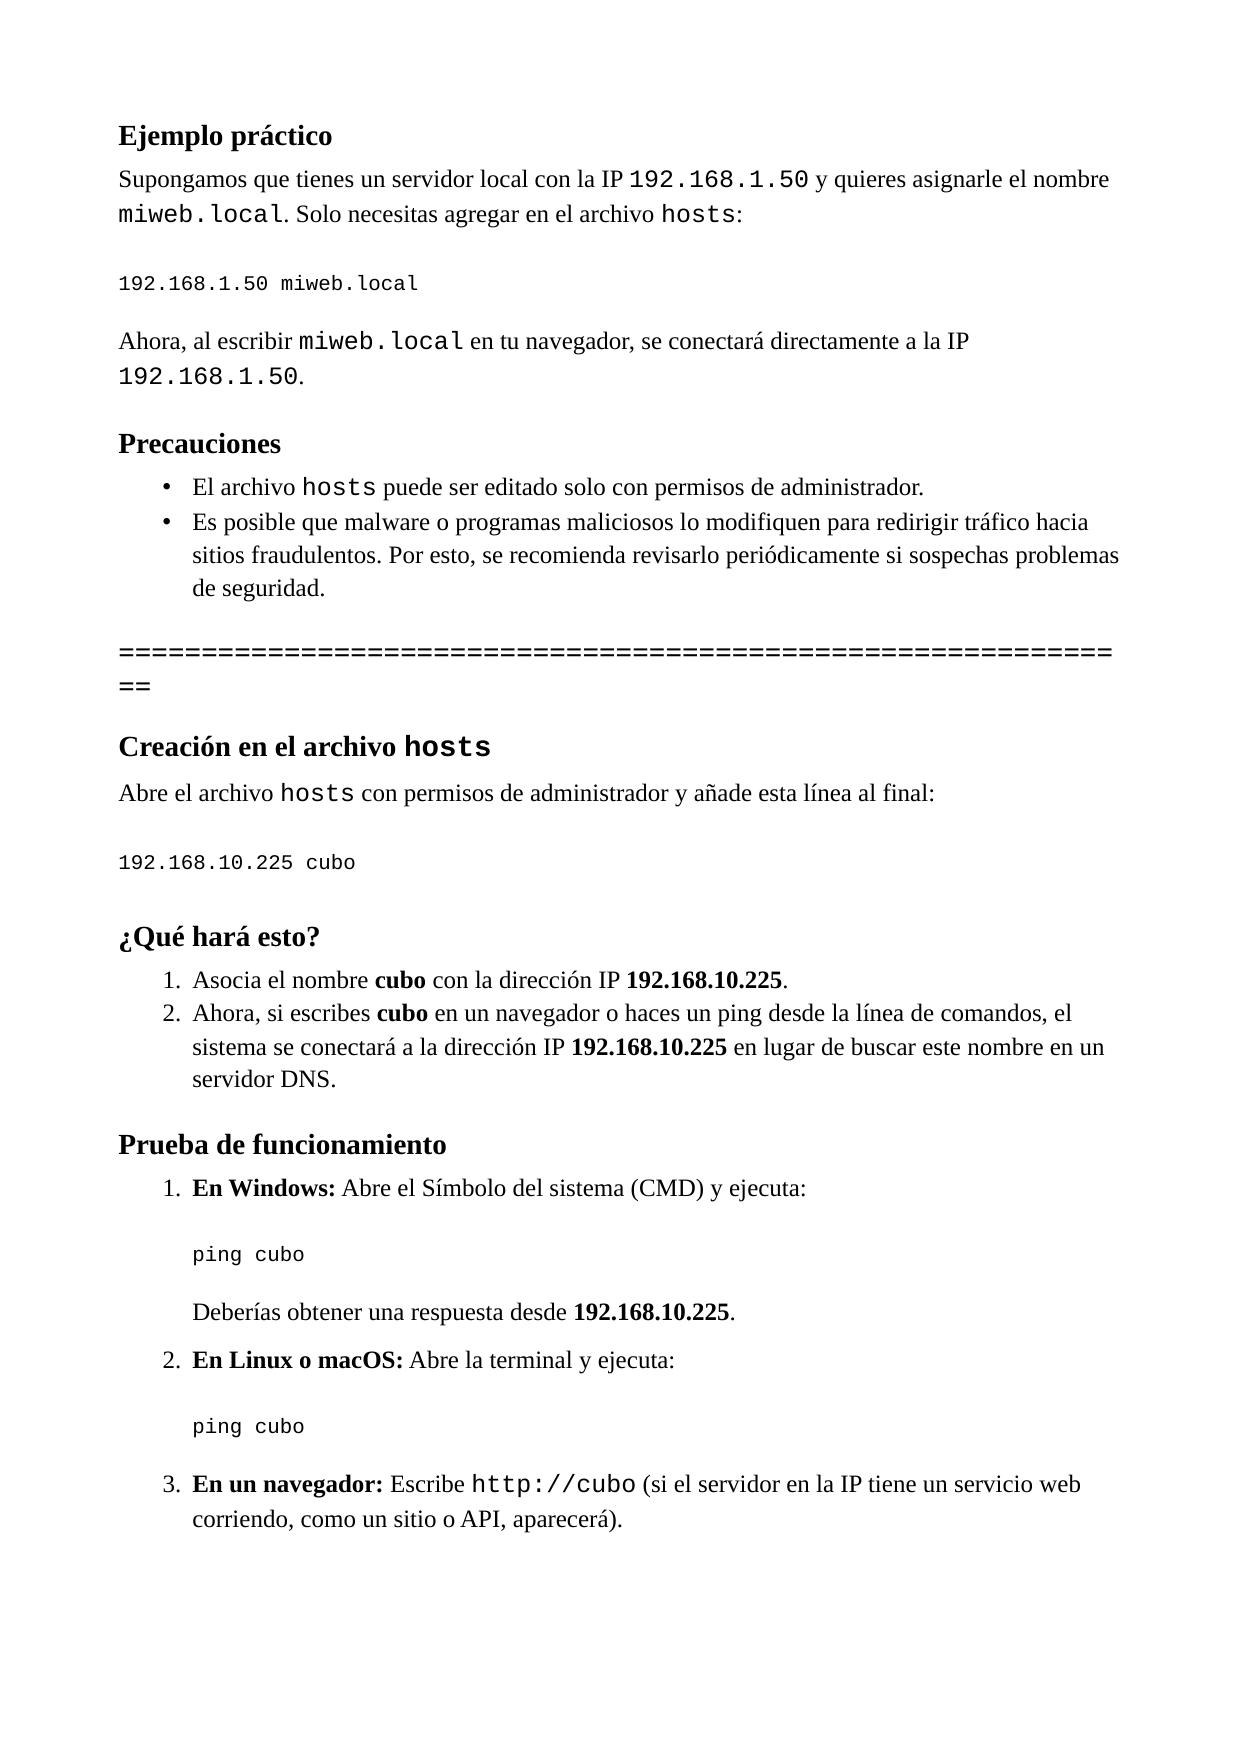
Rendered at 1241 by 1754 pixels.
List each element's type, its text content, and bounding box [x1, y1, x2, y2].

list En Linux o macOS: Abre la terminal y ejecuta: [162, 1345, 1122, 1373]
list Asocia el nombre cubo con la dirección IP 192.168.10.225. [162, 966, 1122, 994]
subtitle Creación en el archivo hosts [118, 729, 1122, 766]
list En un navegador: Escribe http://cubo (si el servidor en la IP tiene un servicio web corriendo, como un sitio o API, aparecerá). [162, 1469, 1122, 1533]
list Deberías obtener una respuesta desde 192.168.10.225. [162, 1297, 1122, 1326]
text 192.168.10.225 cubo [118, 852, 1122, 875]
subtitle ============================================================== [118, 635, 1122, 702]
list ping cubo [162, 1244, 1122, 1268]
text Supongamos que tienes un servidor local con la IP 192.168.1.50 y quieres asignarle el nombre miweb.local. Solo necesitas agregar en el archivo hosts: [118, 164, 1122, 230]
list ping cubo [162, 1416, 1122, 1440]
list Ahora, si escribes cubo en un navegador o haces un ping desde la línea de comandos, el sistema se conectará a la dirección IP 192.168.10.225 en lugar de buscar este nombre en un servidor DNS. [162, 998, 1122, 1093]
subtitle Ejemplo práctico [118, 118, 1122, 152]
list Es posible que malware o programas maliciosos lo modifiquen para redirigir tráfico hacia sitios fraudulentos. Por esto, se recomienda revisarlo periódicamente si sospechas problemas de seguridad. [162, 507, 1122, 602]
text Ahora, al escribir miweb.local en tu navegador, se conectará directamente a la IP 192.168.1.50. [118, 326, 1122, 392]
text Abre el archivo hosts con permisos de administrador y añade esta línea al final: [118, 778, 1122, 809]
list El archivo hosts puede ser editado solo con permisos de administrador. [162, 472, 1122, 503]
subtitle Prueba de funcionamiento [118, 1127, 1122, 1160]
subtitle Precauciones [118, 426, 1122, 459]
text 192.168.1.50 miweb.local [118, 273, 1122, 297]
subtitle ¿Qué hará esto? [118, 919, 1122, 953]
list En Windows: Abre el Símbolo del sistema (CMD) y ejecuta: [162, 1173, 1122, 1202]
